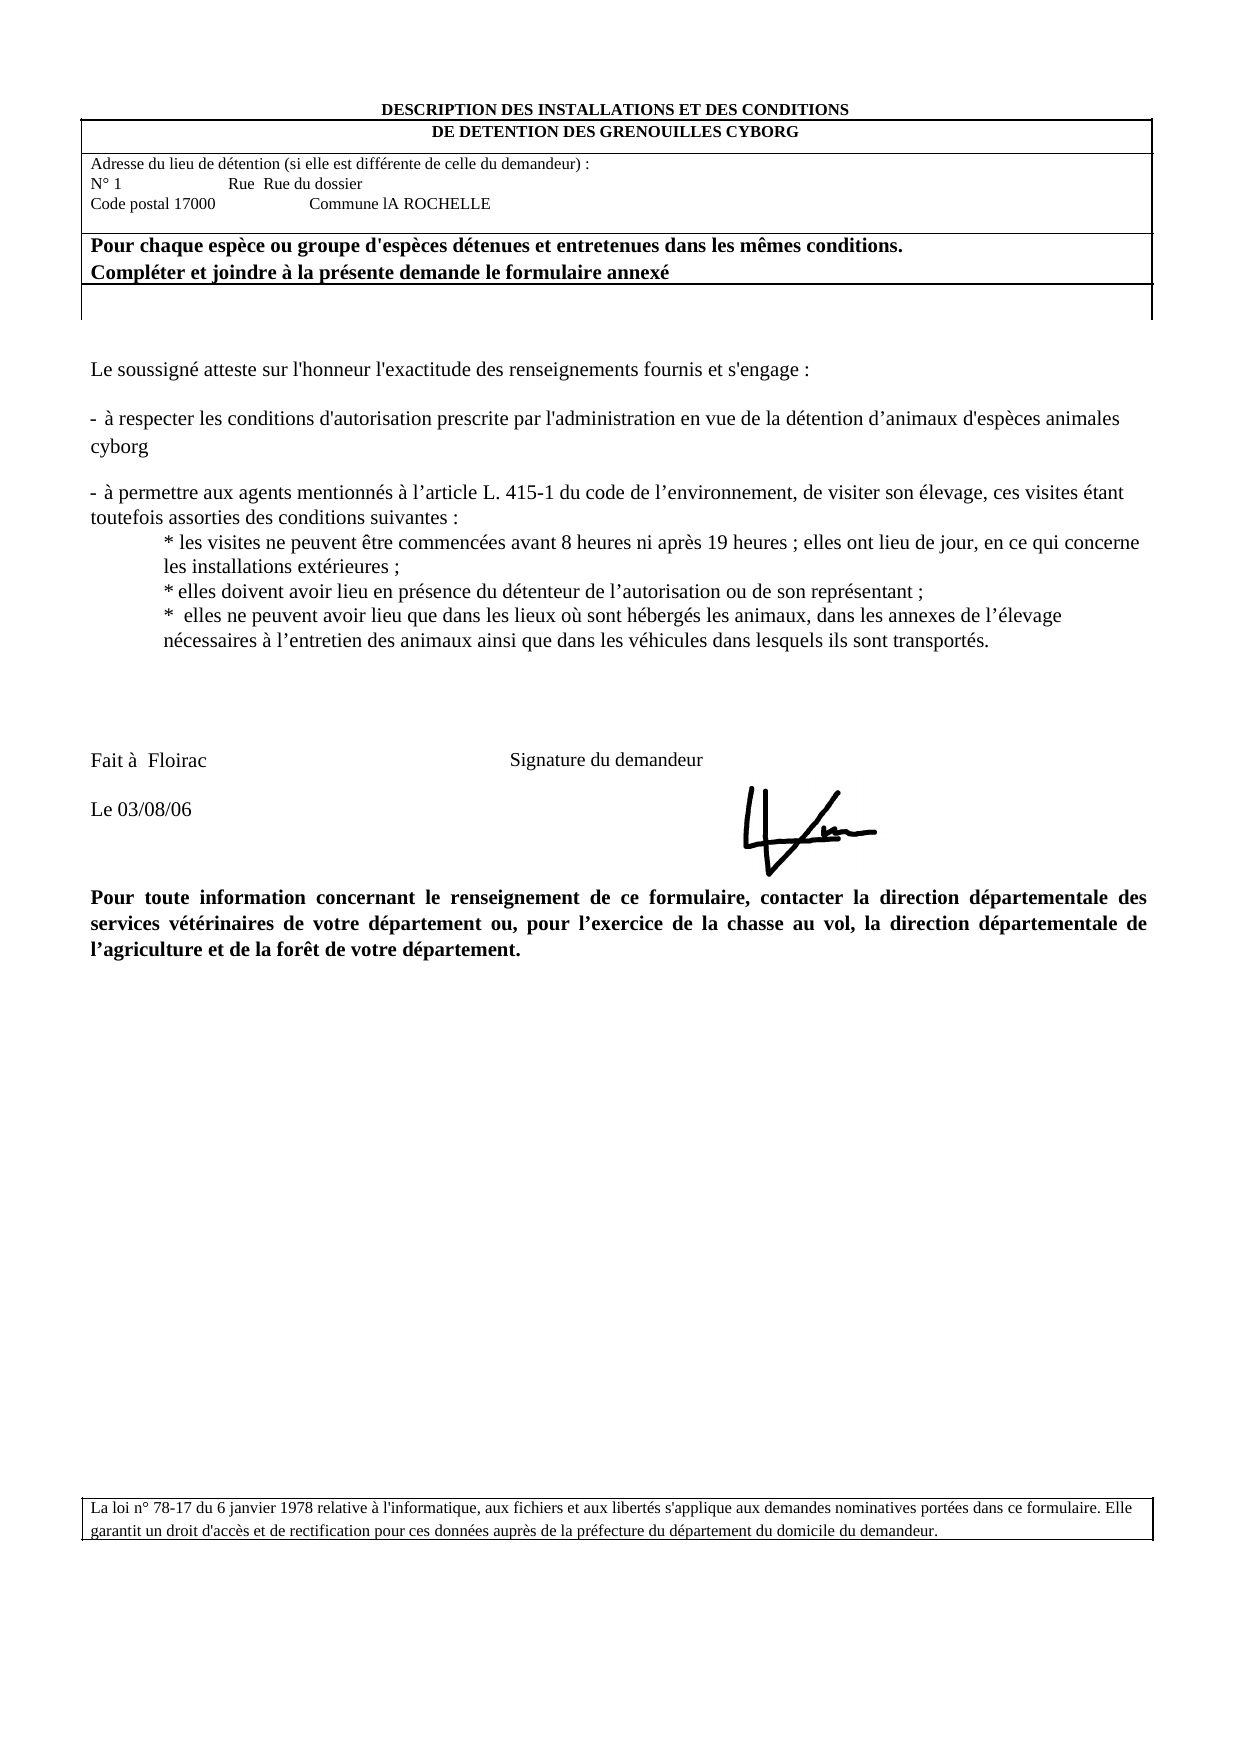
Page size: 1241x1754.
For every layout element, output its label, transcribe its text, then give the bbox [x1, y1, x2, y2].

text Fait à Floirac [90, 748, 466, 772]
text Pour chaque espèce ou groupe d'espèces détenues et entretenues dans les mêmes conditions. [90, 234, 1148, 257]
text DE DETENTION DES GRENOUILLES CYBORG [89, 122, 1141, 141]
list les visites ne peuvent être commencées avant 8 heures ni après 19 heures ; elles ont lieu de jour, en ce qui concerne les installations extérieures ; [163, 530, 1140, 578]
list elles doivent avoir lieu en présence du détenteur de l’autorisation ou de son représentant ; [163, 579, 1148, 603]
text Adresse du lieu de détention (si elle est différente de celle du demandeur) : [90, 154, 1148, 173]
text Pour toute information concernant le renseignement de ce formulaire, contacter la direction départementale des services vétérinaires de votre département ou, pour l’exercice de la chasse au vol, la direction départementale de l’agriculture et de la forêt de votre département. [90, 885, 1148, 961]
text Code postal 17000 Commune lA ROCHELLE [90, 193, 1148, 213]
list à permettre aux agents mentionnés à l’article L. 415-1 du code de l’environnement, de visiter son élevage, ces visites étant toutefois assorties des conditions suivantes : [89, 479, 1140, 529]
picture [725, 775, 890, 878]
text N° 1 Rue Rue du dossier [90, 174, 1148, 193]
text DESCRIPTION DES INSTALLATIONS ET DES CONDITIONS [89, 100, 1141, 119]
list elles ne peuvent avoir lieu que dans les lieux où sont hébergés les animaux, dans les annexes de l’élevage nécessaires à l’entretien des animaux ainsi que dans les véhicules dans lesquels ils sont transportés. [163, 603, 1140, 652]
text [890, 797, 1148, 821]
list à respecter les conditions d'autorisation prescrite par l'administration en vue de la détention d’animaux d'espèces animales cyborg [89, 406, 1140, 458]
text La loi n° 78-17 du 6 janvier 1978 relative à l'informatique, aux fichiers et aux libertés s'applique aux demandes nominatives portées dans ce formulaire. Elle garantit un droit d'accès et de rectification pour ces données auprès de la préfecture du département du domicile du demandeur. [90, 1499, 1140, 1539]
text Compléter et joindre à la présente demande le formulaire annexé [90, 260, 1148, 283]
text Signature du demandeur [509, 748, 1148, 771]
text Le 03/08/06 [90, 797, 725, 821]
text Le soussigné atteste sur l'honneur l'exactitude des renseignements fournis et s'engage : [90, 357, 1148, 381]
